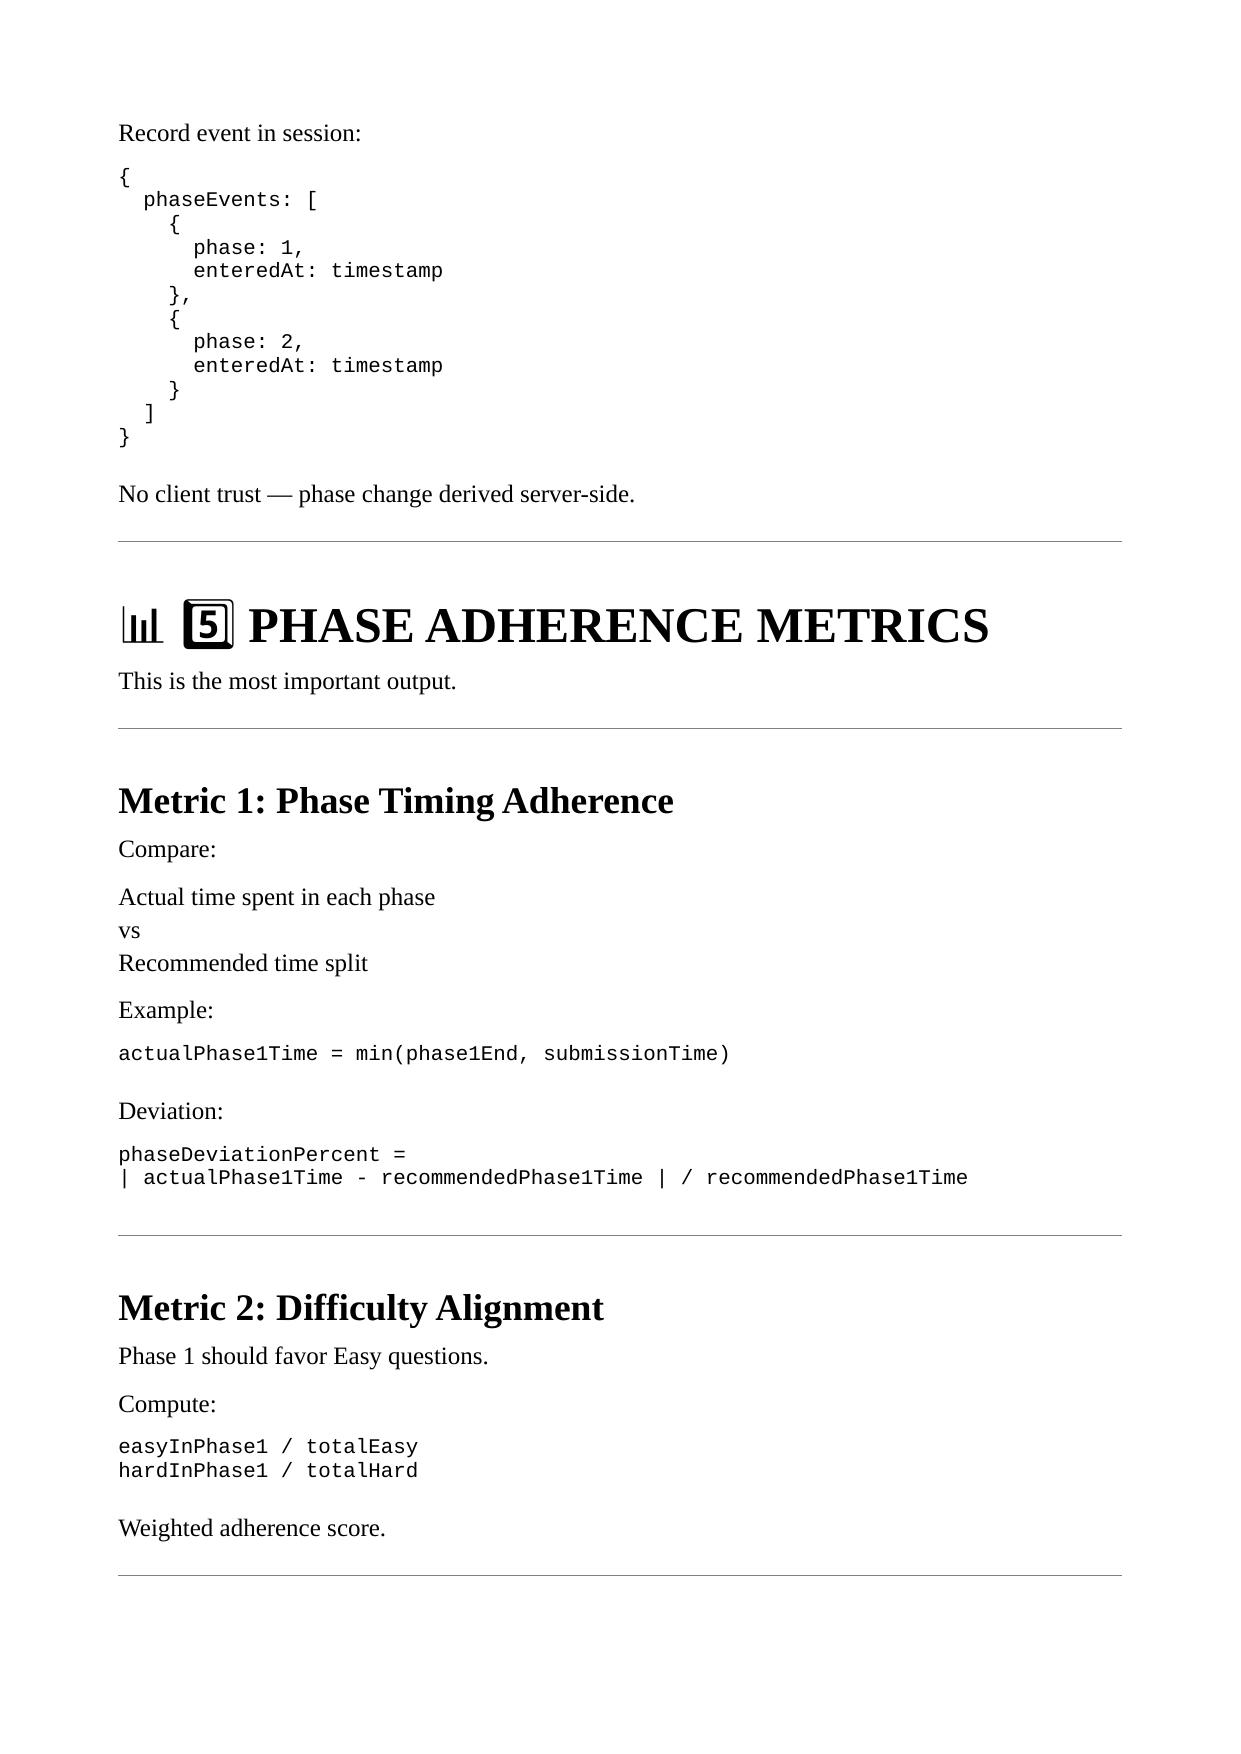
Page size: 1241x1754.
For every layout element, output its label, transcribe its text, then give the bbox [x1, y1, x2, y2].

subtitle 📊 5️⃣ PHASE ADHERENCE METRICS [118, 596, 1122, 653]
text enteredAt: timestamp [118, 355, 1122, 378]
text This is the most important output. [118, 666, 1122, 694]
text ] [118, 402, 1122, 426]
text { [118, 166, 1122, 189]
text phaseEvents: [ [118, 189, 1122, 213]
text Weighted adherence score. [118, 1513, 1122, 1542]
text Phase 1 should favor Easy questions. [118, 1341, 1122, 1370]
subtitle Metric 2: Difficulty Alignment [118, 1286, 1122, 1329]
text } [118, 426, 1122, 449]
text phase: 2, [118, 331, 1122, 355]
text phaseDeviationPercent = [118, 1144, 1122, 1167]
text phase: 1, [118, 237, 1122, 260]
text } [118, 378, 1122, 402]
text }, [118, 284, 1122, 308]
text enteredAt: timestamp [118, 260, 1122, 284]
text Deviation: [118, 1096, 1122, 1125]
text Compute: [118, 1389, 1122, 1418]
text hardInPhase1 / totalHard [118, 1460, 1122, 1484]
text Actual time spent in each phase vs Recommended time split [118, 882, 1122, 977]
text actualPhase1Time = min(phase1End, submissionTime) [118, 1043, 1122, 1067]
text Compare: [118, 834, 1122, 863]
text { [118, 213, 1122, 237]
text No client trust — phase change derived server-side. [118, 479, 1122, 508]
text Example: [118, 995, 1122, 1024]
text | actualPhase1Time - recommendedPhase1Time | / recommendedPhase1Time [118, 1167, 1122, 1191]
text easyInPhase1 / totalEasy [118, 1436, 1122, 1460]
text { [118, 308, 1122, 331]
subtitle Metric 1: Phase Timing Adherence [118, 778, 1122, 822]
text Record event in session: [118, 118, 1122, 147]
